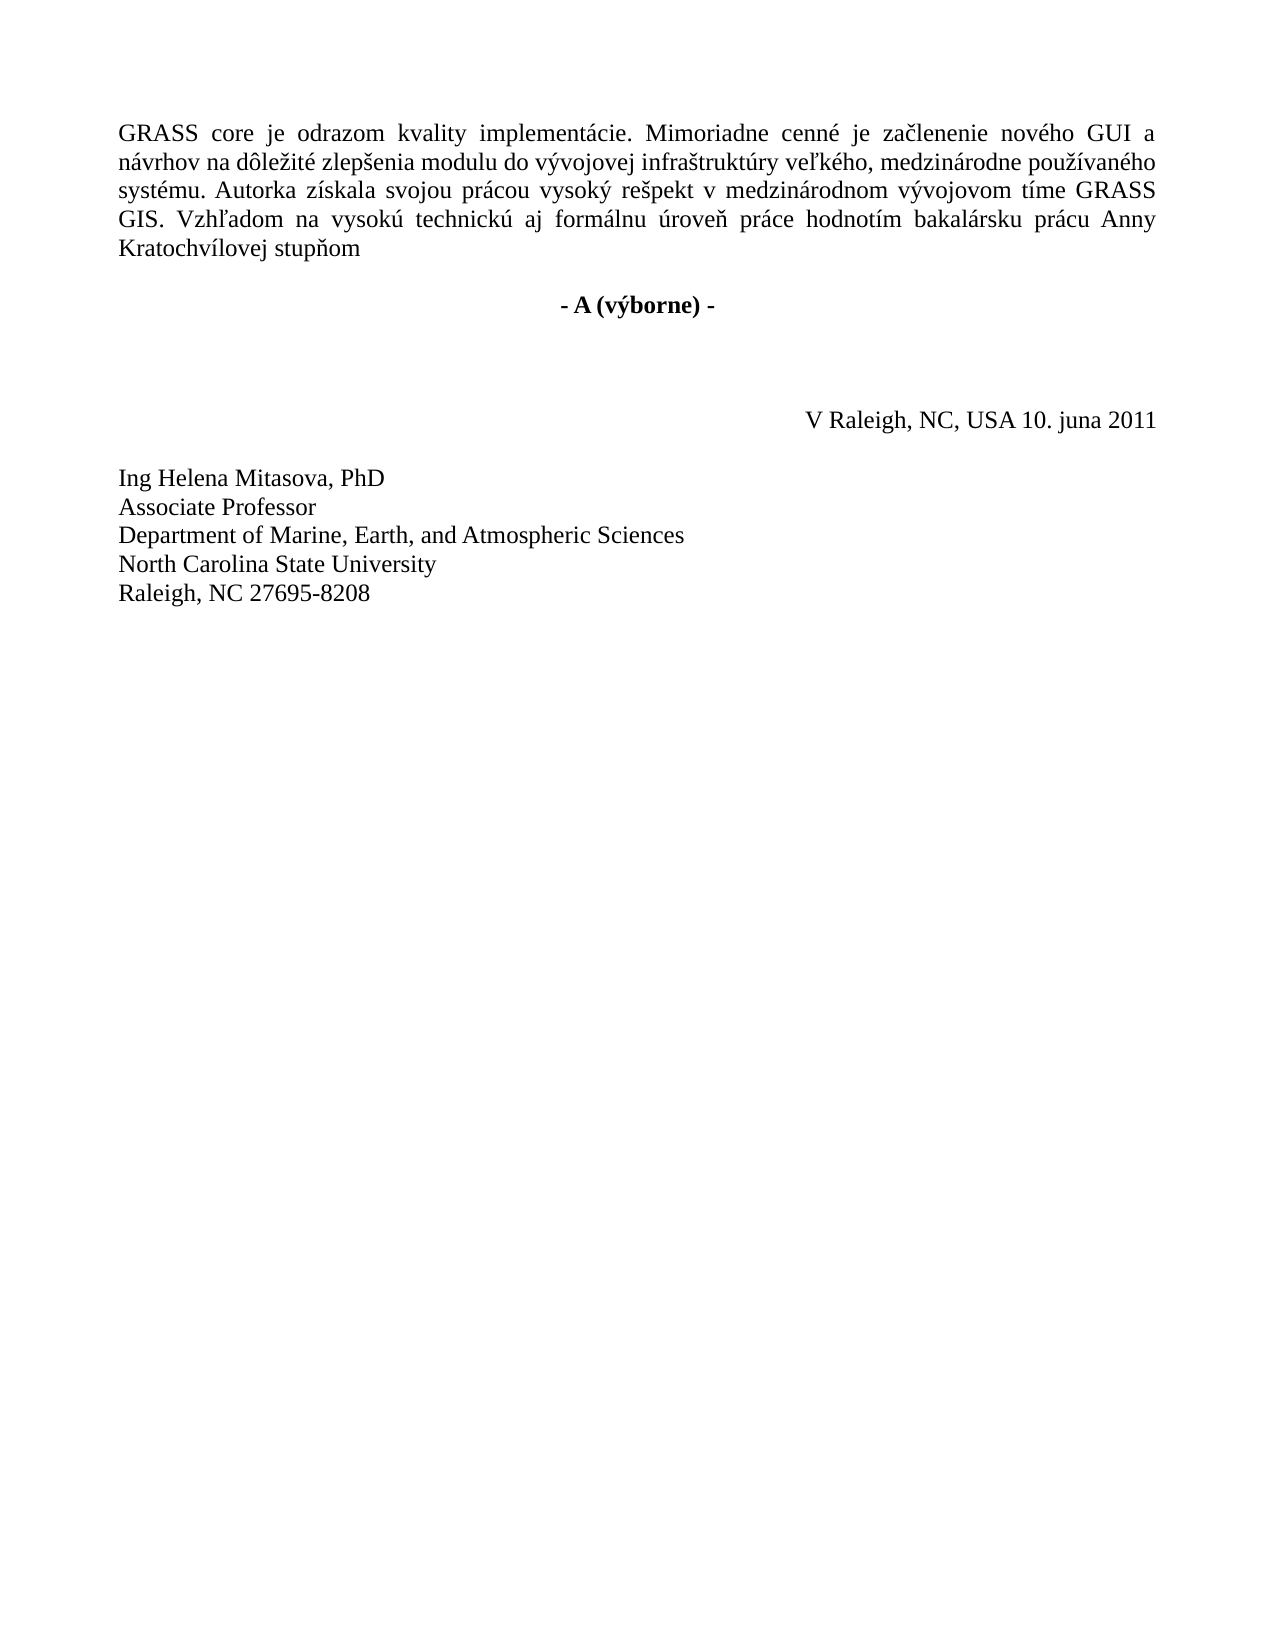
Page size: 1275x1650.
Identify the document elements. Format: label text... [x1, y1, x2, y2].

text GRASS core je odrazom kvality implementácie. Mimoriadne cenné je začlenenie nového GUI a návrhov na dôležité zlepšenia modulu do vývojovej infraštruktúry veľkého, medzinárodne používaného systému. Autorka získala svojou prácou vysoký rešpekt v medzinárodnom vývojovom tíme GRASS GIS. Vzhľadom na vysokú technickú aj formálnu úroveň práce hodnotím bakalársku prácu Anny Kratochvílovej stupňom [118, 118, 1157, 262]
text Raleigh, NC 27695-8208 [118, 578, 1157, 607]
text North Carolina State University [118, 549, 1157, 578]
text Department of Marine, Earth, and Atmospheric Sciences [118, 521, 1157, 549]
text V Raleigh, NC, USA 10. juna 2011 [118, 406, 1157, 434]
text Ing Helena Mitasova, PhD [118, 463, 1157, 492]
text Associate Professor [118, 492, 1157, 521]
text - A (výborne) - [118, 291, 1157, 319]
